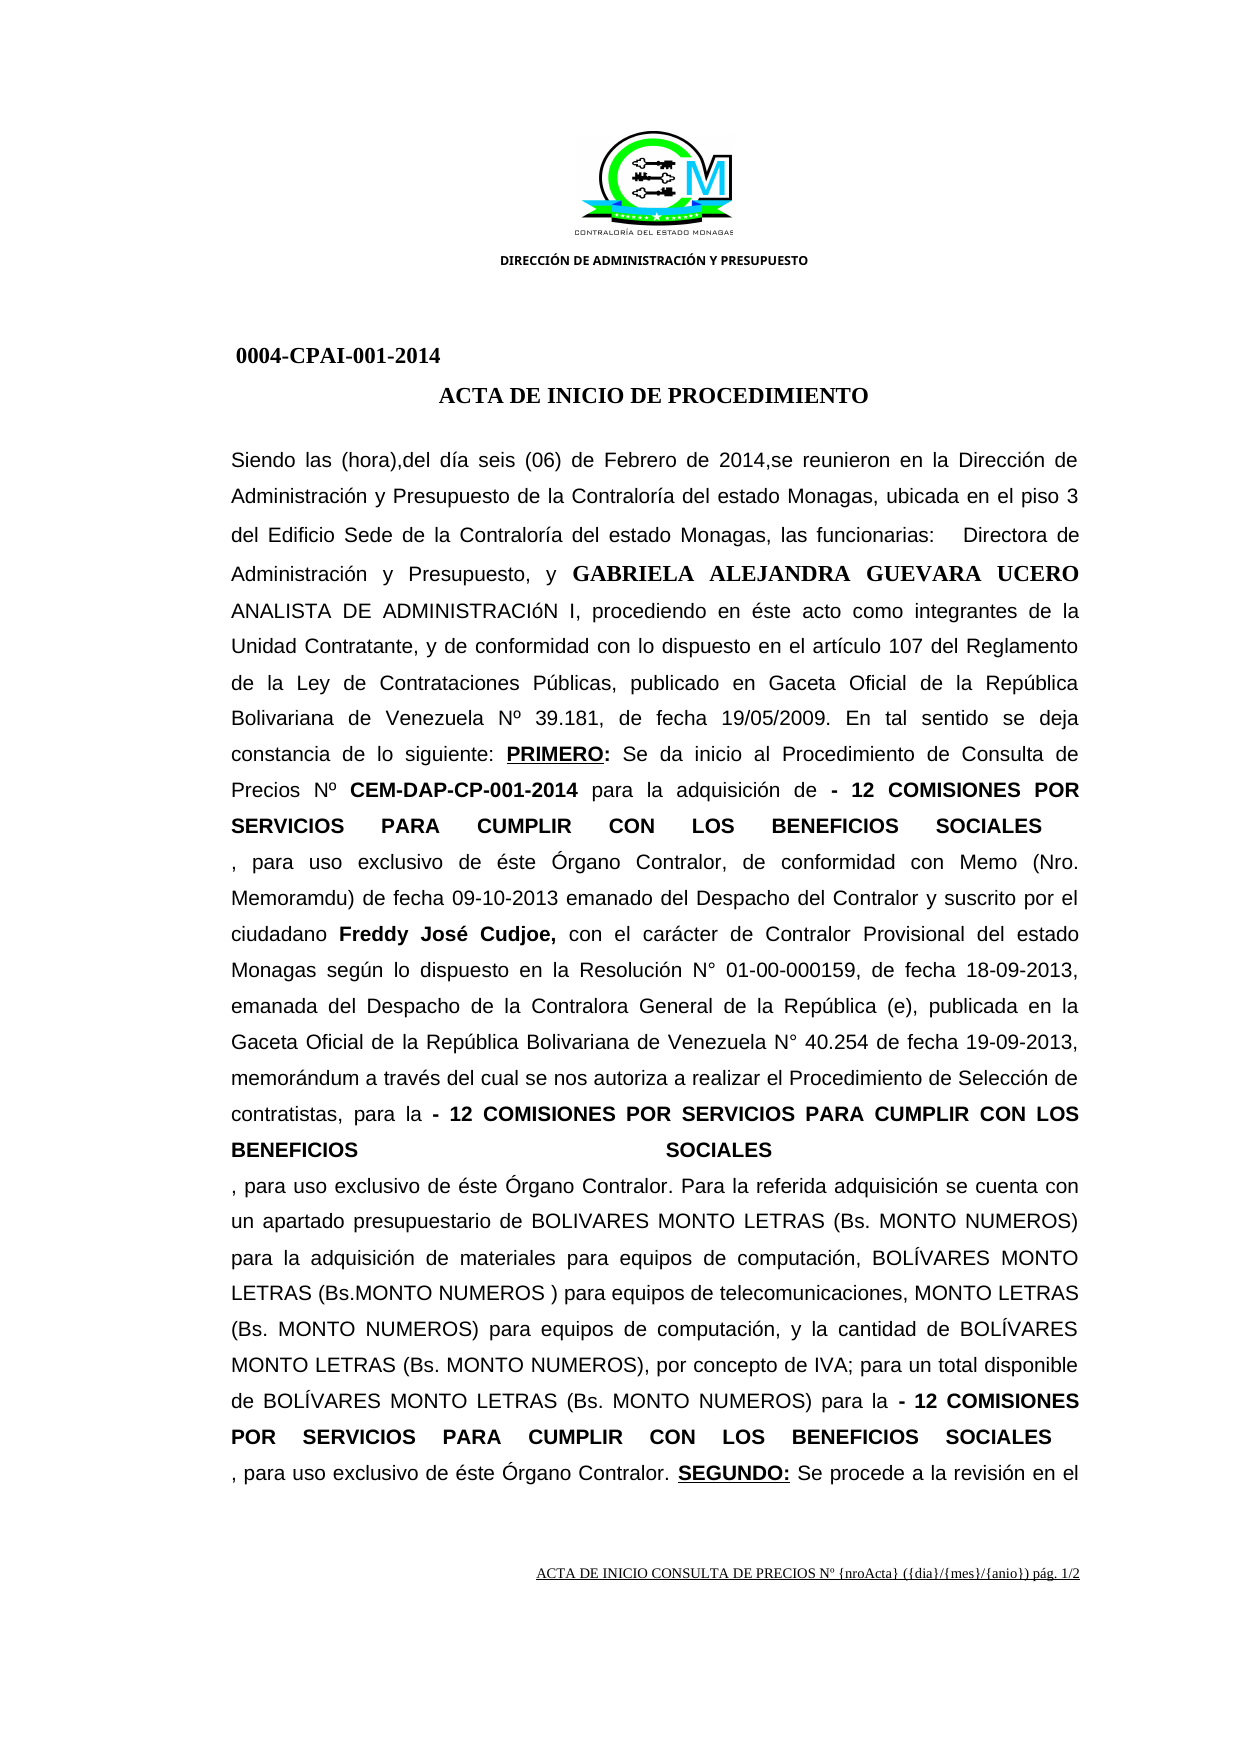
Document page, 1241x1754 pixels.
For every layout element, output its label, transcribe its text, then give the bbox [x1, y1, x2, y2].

picture [574, 131, 733, 235]
text Siendo las (hora),del día seis (06) de Febrero de 2014,se reunieron en la Dirección de Administración y Presupuesto de la Contraloría del estado Monagas, ubicada en el piso 3 del Edificio Sede de la Contraloría del estado Monagas, las funcionarias: Directora de Administración y Presupuesto, y GABRIELA ALEJANDRA GUEVARA UCERO ANALISTA DE ADMINISTRACIóN I, procediendo en éste acto como integrantes de la Unidad Contratante, y de conformidad con lo dispuesto en el artículo 107 del Reglamento de la Ley de Contrataciones Públicas, publicado en Gaceta Oficial de la República Bolivariana de Venezuela Nº 39.181, de fecha 19/05/2009. En tal sentido se deja constancia de lo siguiente: PRIMERO: Se da inicio al Procedimiento de Consulta de Precios Nº CEM-DAP-CP-001-2014 para la adquisición de - 12 COMISIONES POR SERVICIOS PARA CUMPLIR CON LOS BENEFICIOS SOCIALES , para uso exclusivo de éste Órgano Contralor, de conformidad con Memo (Nro. Memoramdu) de fecha 09-10-2013 emanado del Despacho del Contralor y suscrito por el ciudadano Freddy José Cudjoe, con el carácter de Contralor Provisional del estado Monagas según lo dispuesto en la Resolución N° 01-00-000159, de fecha 18-09-2013, emanada del Despacho de la Contralora General de la República (e), publicada en la Gaceta Oficial de la República Bolivariana de Venezuela N° 40.254 de fecha 19-09-2013, memorándum a través del cual se nos autoriza a realizar el Procedimiento de Selección de contratistas, para la - 12 COMISIONES POR SERVICIOS PARA CUMPLIR CON LOS BENEFICIOS SOCIALES , para uso exclusivo de éste Órgano Contralor. Para la referida adquisición se cuenta con un apartado presupuestario de BOLIVARES MONTO LETRAS (Bs. MONTO NUMEROS) para la adquisición de materiales para equipos de computación, BOLÍVARES MONTO LETRAS (Bs.MONTO NUMEROS ) para equipos de telecomunicaciones, MONTO LETRAS (Bs. MONTO NUMEROS) para equipos de computación, y la cantidad de BOLÍVARES MONTO LETRAS (Bs. MONTO NUMEROS), por concepto de IVA; para un total disponible de BOLÍVARES MONTO LETRAS (Bs. MONTO NUMEROS) para la - 12 COMISIONES POR SERVICIOS PARA CUMPLIR CON LOS BENEFICIOS SOCIALES , para uso exclusivo de éste Órgano Contralor. SEGUNDO: Se procede a la revisión en el [231, 448, 1080, 1485]
text 0004-CPAI-001-2014 [230, 342, 1080, 369]
text ACTA DE INICIO DE PROCEDIMIENTO [228, 382, 1080, 408]
